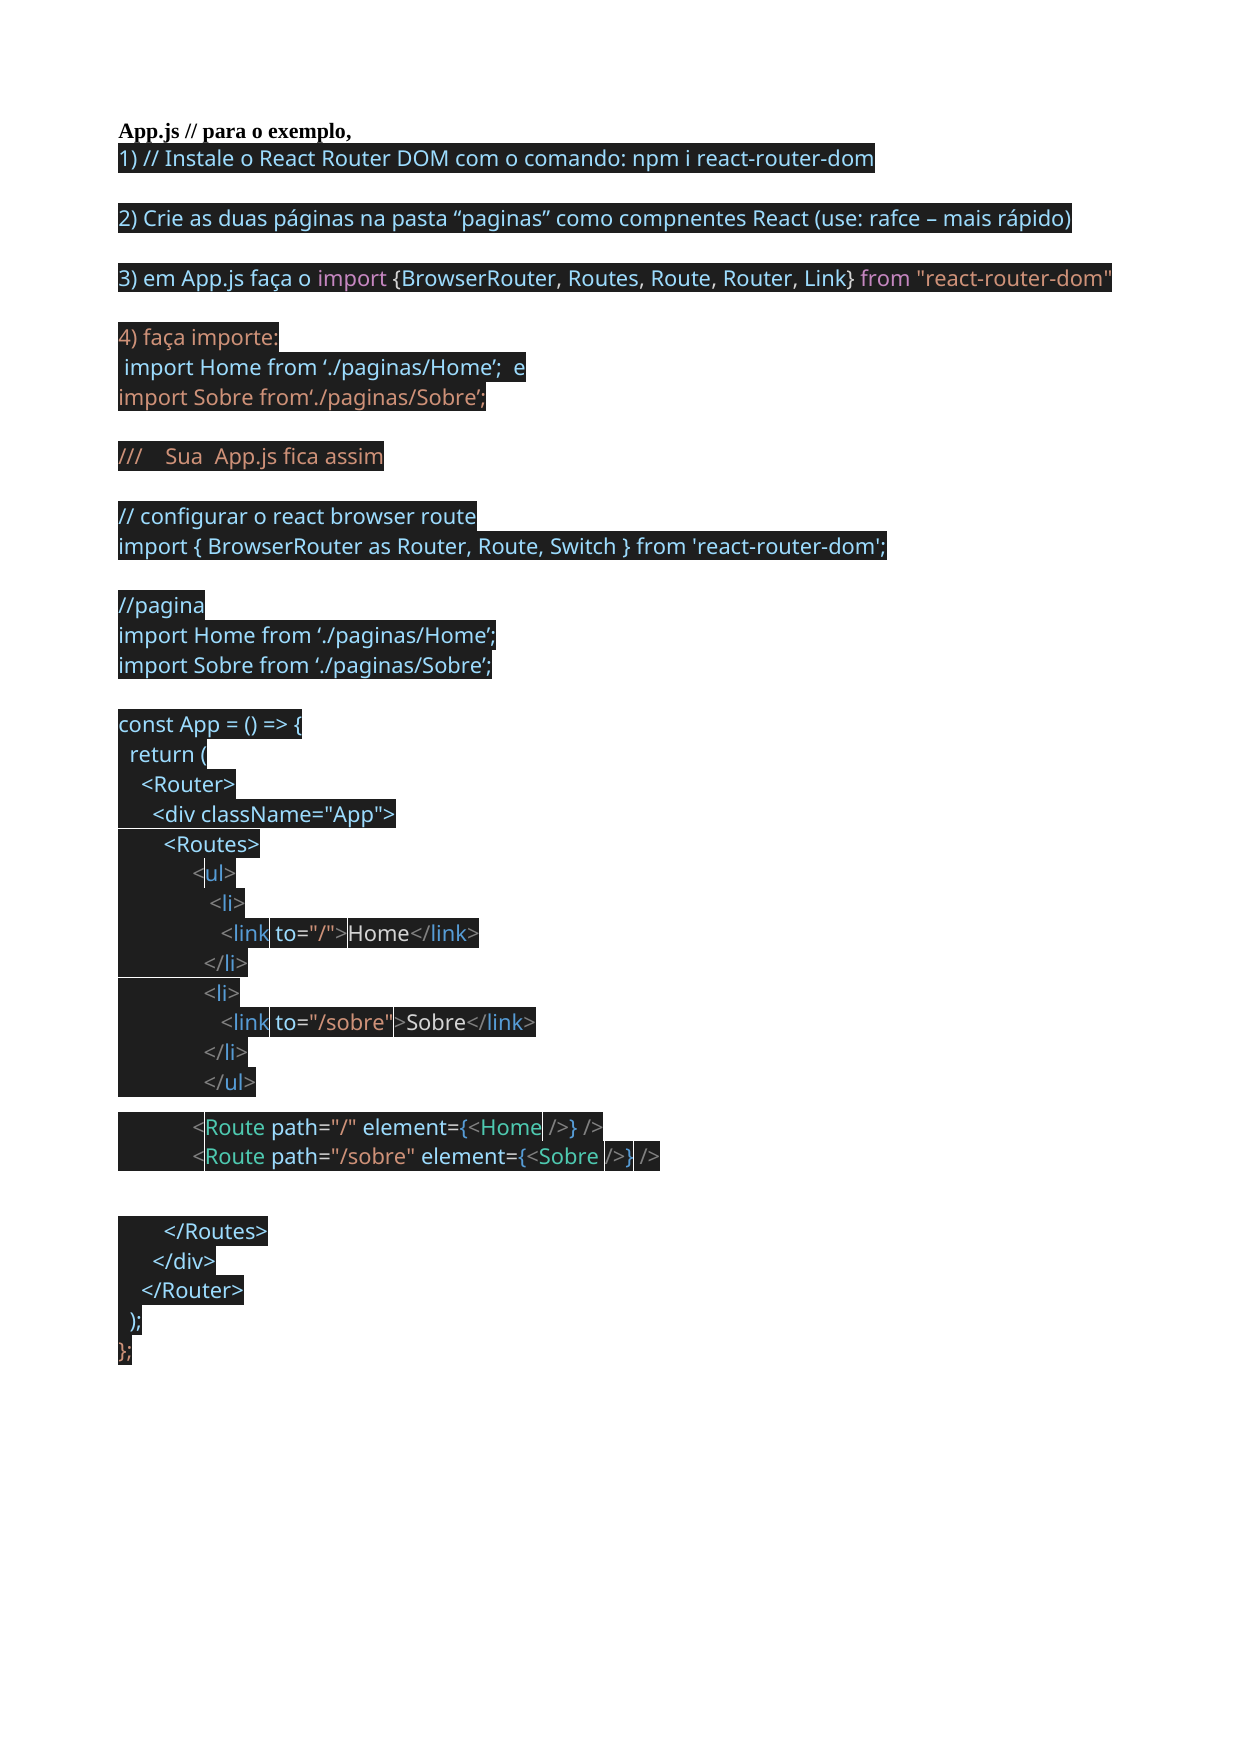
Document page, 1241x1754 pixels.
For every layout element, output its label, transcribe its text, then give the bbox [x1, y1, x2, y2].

text /// Sua App.js fica assim [118, 441, 1122, 471]
text 3) em App.js faça o import {BrowserRouter, Routes, Route, Router, Link} from "react-router-dom" [118, 262, 1122, 292]
text </div> [118, 1246, 1122, 1275]
text <Route path="/sobre" element={<Sobre />} /> [118, 1141, 1122, 1171]
text 1) // Instale o React Router DOM com o comando: npm i react-router-dom [118, 143, 1122, 173]
text <Route path="/" element={<Home />} /> [118, 1112, 1122, 1141]
text <Routes> [118, 828, 1122, 858]
text import Home from ‘./paginas/Home’; e [118, 352, 1122, 382]
text ); [118, 1305, 1122, 1335]
text 4) faça importe: [118, 322, 1122, 352]
text <li> [118, 977, 1122, 1007]
text </ul> [118, 1067, 1122, 1097]
text import Home from ‘./paginas/Home’; [118, 620, 1122, 650]
text import { BrowserRouter as Router, Route, Switch } from 'react-router-dom'; [118, 531, 1122, 560]
text return ( [118, 739, 1122, 769]
text <Router> [118, 769, 1122, 799]
text const App = () => { [118, 709, 1122, 739]
text </Routes> [118, 1216, 1122, 1246]
text </li> [118, 1037, 1122, 1067]
text <div className="App"> [118, 799, 1122, 828]
text App.js // para o exemplo, [118, 118, 1122, 143]
text }; [118, 1335, 1122, 1365]
text <ul> [118, 858, 1122, 888]
text import Sobre from ‘./paginas/Sobre’; [118, 650, 1122, 679]
text <link to="/sobre">Sobre</link> [118, 1007, 1122, 1037]
text // configurar o react browser route [118, 501, 1122, 531]
text //pagina [118, 590, 1122, 620]
text import Sobre from‘./paginas/Sobre’; [118, 382, 1122, 411]
text <link to="/">Home</link> [118, 918, 1122, 948]
text </li> [118, 948, 1122, 977]
text <li> [118, 888, 1122, 918]
text 2) Crie as duas páginas na pasta “paginas” como compnentes React (use: rafce – mais rápido) [118, 203, 1122, 233]
text </Router> [118, 1275, 1122, 1305]
